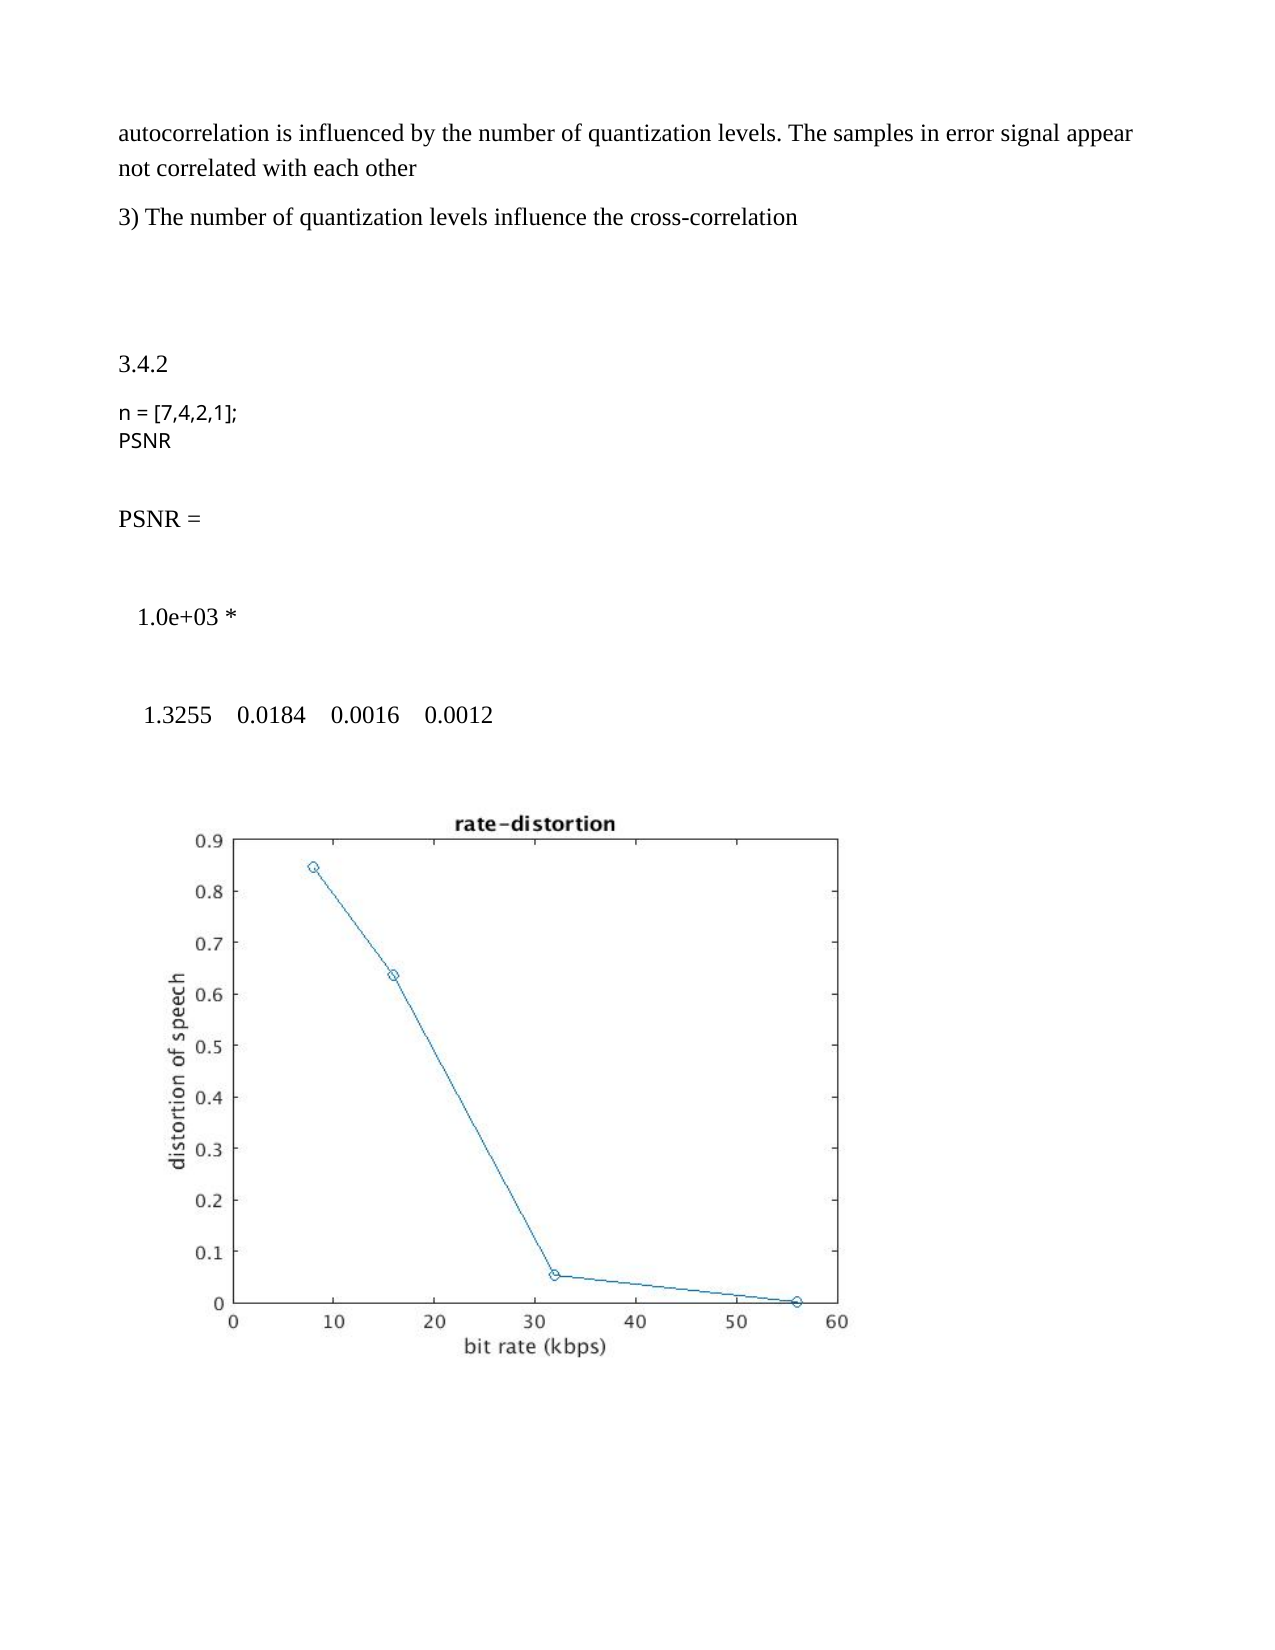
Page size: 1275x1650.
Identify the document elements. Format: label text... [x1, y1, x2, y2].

text autocorrelation is influenced by the number of quantization levels. The samples in error signal appear not correlated with each other [118, 118, 1157, 181]
text 1.0e+03 * [118, 602, 1157, 631]
text 3.4.2 [118, 349, 1157, 378]
text PSNR [118, 426, 1157, 455]
text 3) The number of quantization levels influence the cross-correlation [118, 202, 1157, 230]
text n = [7,4,2,1]; [118, 398, 1157, 426]
text PSNR = [118, 504, 1157, 533]
text 1.3255 0.0184 0.0016 0.0012 [118, 700, 1157, 729]
picture [132, 798, 912, 1365]
